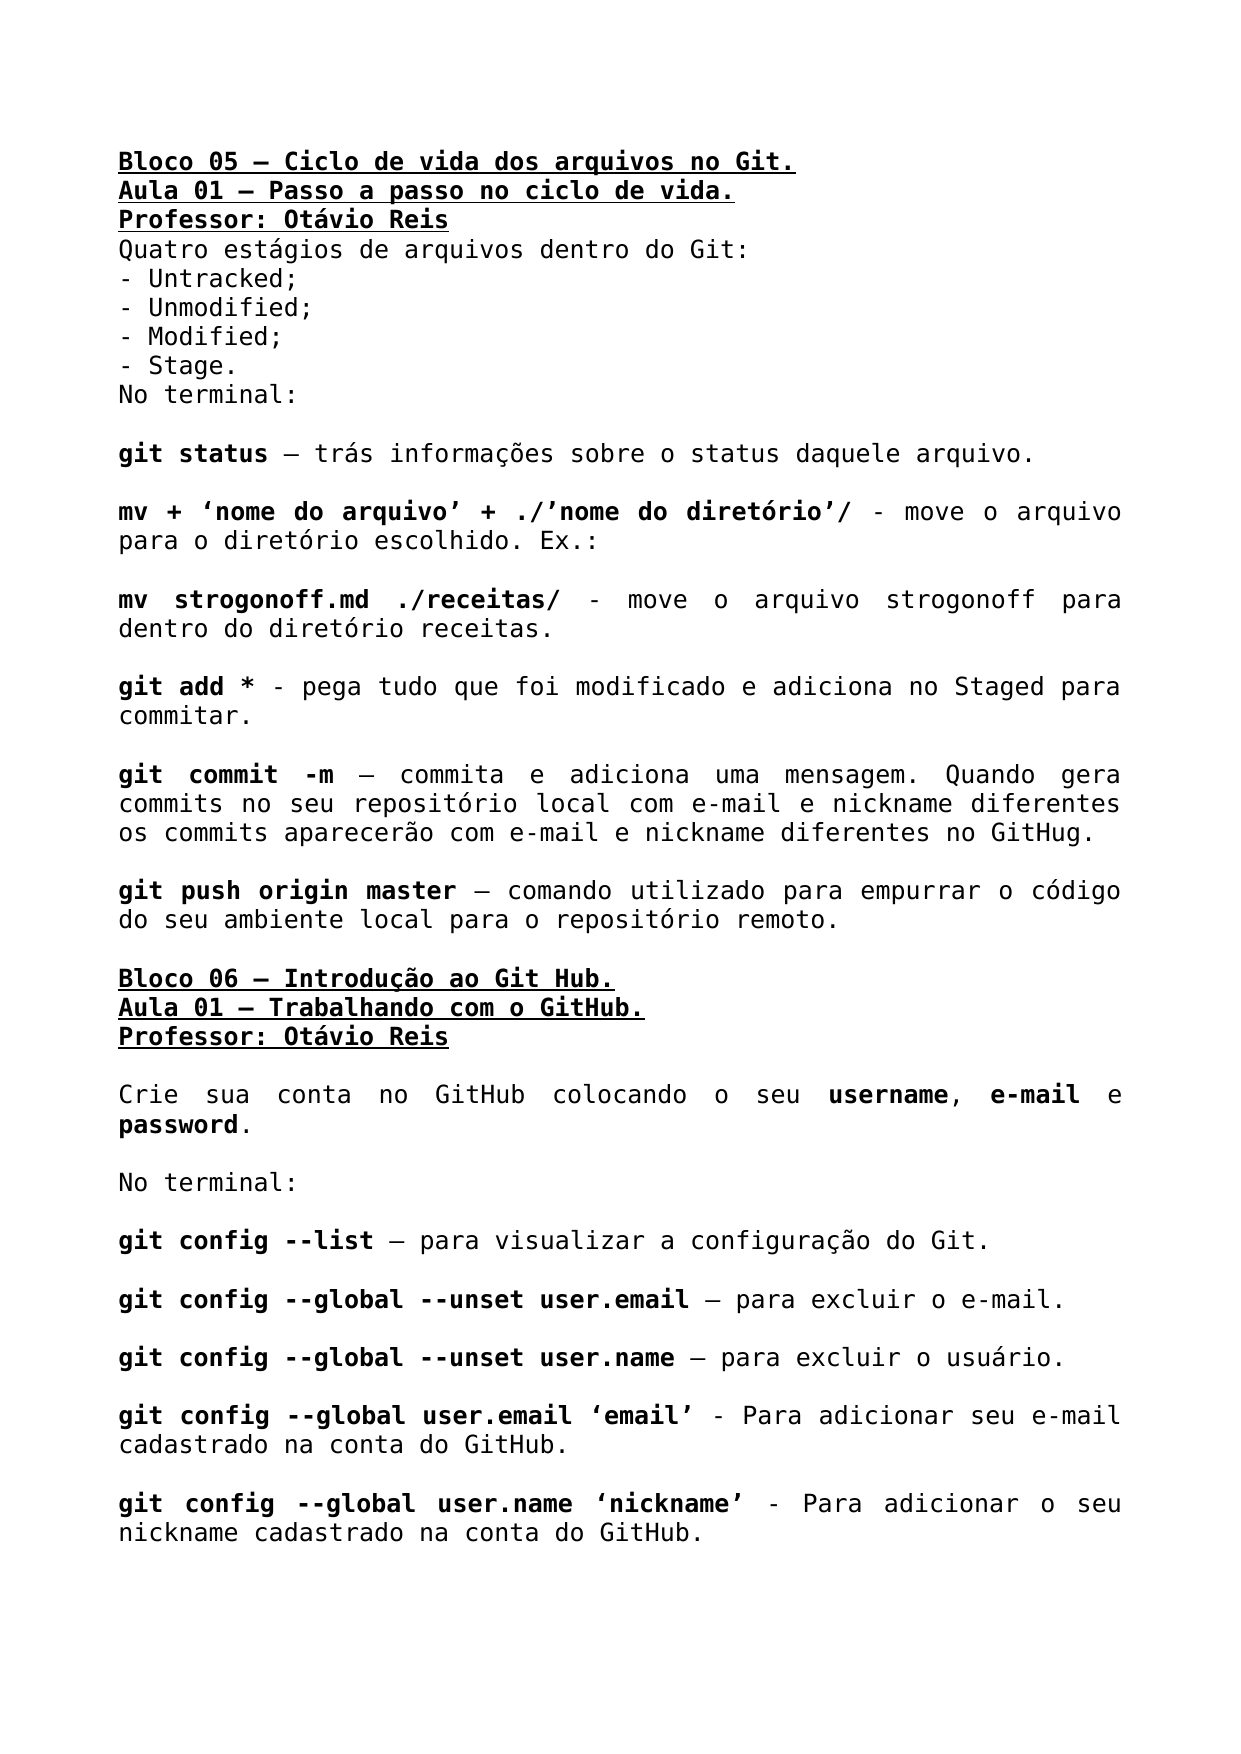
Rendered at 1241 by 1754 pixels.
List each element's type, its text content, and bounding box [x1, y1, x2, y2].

text Quatro estágios de arquivos dentro do Git: [118, 235, 1122, 264]
text mv + ‘nome do arquivo’ + ./’nome do diretório’/ - move o arquivo para o diretório escolhido. Ex.: [118, 497, 1122, 556]
text - Unmodified; [118, 293, 1122, 322]
text - Stage. [118, 351, 1122, 381]
text git status – trás informações sobre o status daquele arquivo. [118, 439, 1122, 468]
text Aula 01 – Passo a passo no ciclo de vida. [118, 176, 1122, 206]
text Professor: Otávio Reis [118, 206, 1122, 235]
text No terminal: [118, 381, 1122, 410]
text git config --global user.name ‘nickname’ - Para adicionar o seu nickname cadastrado na conta do GitHub. [118, 1489, 1122, 1547]
text git config --global --unset user.name – para excluir o usuário. [118, 1343, 1122, 1372]
text Bloco 06 – Introdução ao Git Hub. [118, 964, 1122, 993]
text mv strogonoff.md ./receitas/ - move o arquivo strogonoff para dentro do diretório receitas. [118, 585, 1122, 643]
text git commit -m – commita e adiciona uma mensagem. Quando gera commits no seu repositório local com e-mail e nickname diferentes os commits aparecerão com e-mail e nickname diferentes no GitHug. [118, 760, 1122, 847]
text - Modified; [118, 322, 1122, 351]
text No terminal: [118, 1168, 1122, 1197]
text git config --list – para visualizar a configuração do Git. [118, 1226, 1122, 1256]
text git config --global user.email ‘email’ - Para adicionar seu e-mail cadastrado na conta do GitHub. [118, 1401, 1122, 1460]
text Aula 01 – Trabalhando com o GitHub. [118, 993, 1122, 1022]
text git add * - pega tudo que foi modificado e adiciona no Staged para commitar. [118, 672, 1122, 731]
text git config --global --unset user.email – para excluir o e-mail. [118, 1285, 1122, 1314]
text Professor: Otávio Reis [118, 1022, 1122, 1051]
text git push origin master – comando utilizado para empurrar o código do seu ambiente local para o repositório remoto. [118, 876, 1122, 935]
text Crie sua conta no GitHub colocando o seu username, e-mail e password. [118, 1081, 1122, 1139]
text - Untracked; [118, 264, 1122, 293]
text Bloco 05 – Ciclo de vida dos arquivos no Git. [118, 147, 1122, 176]
